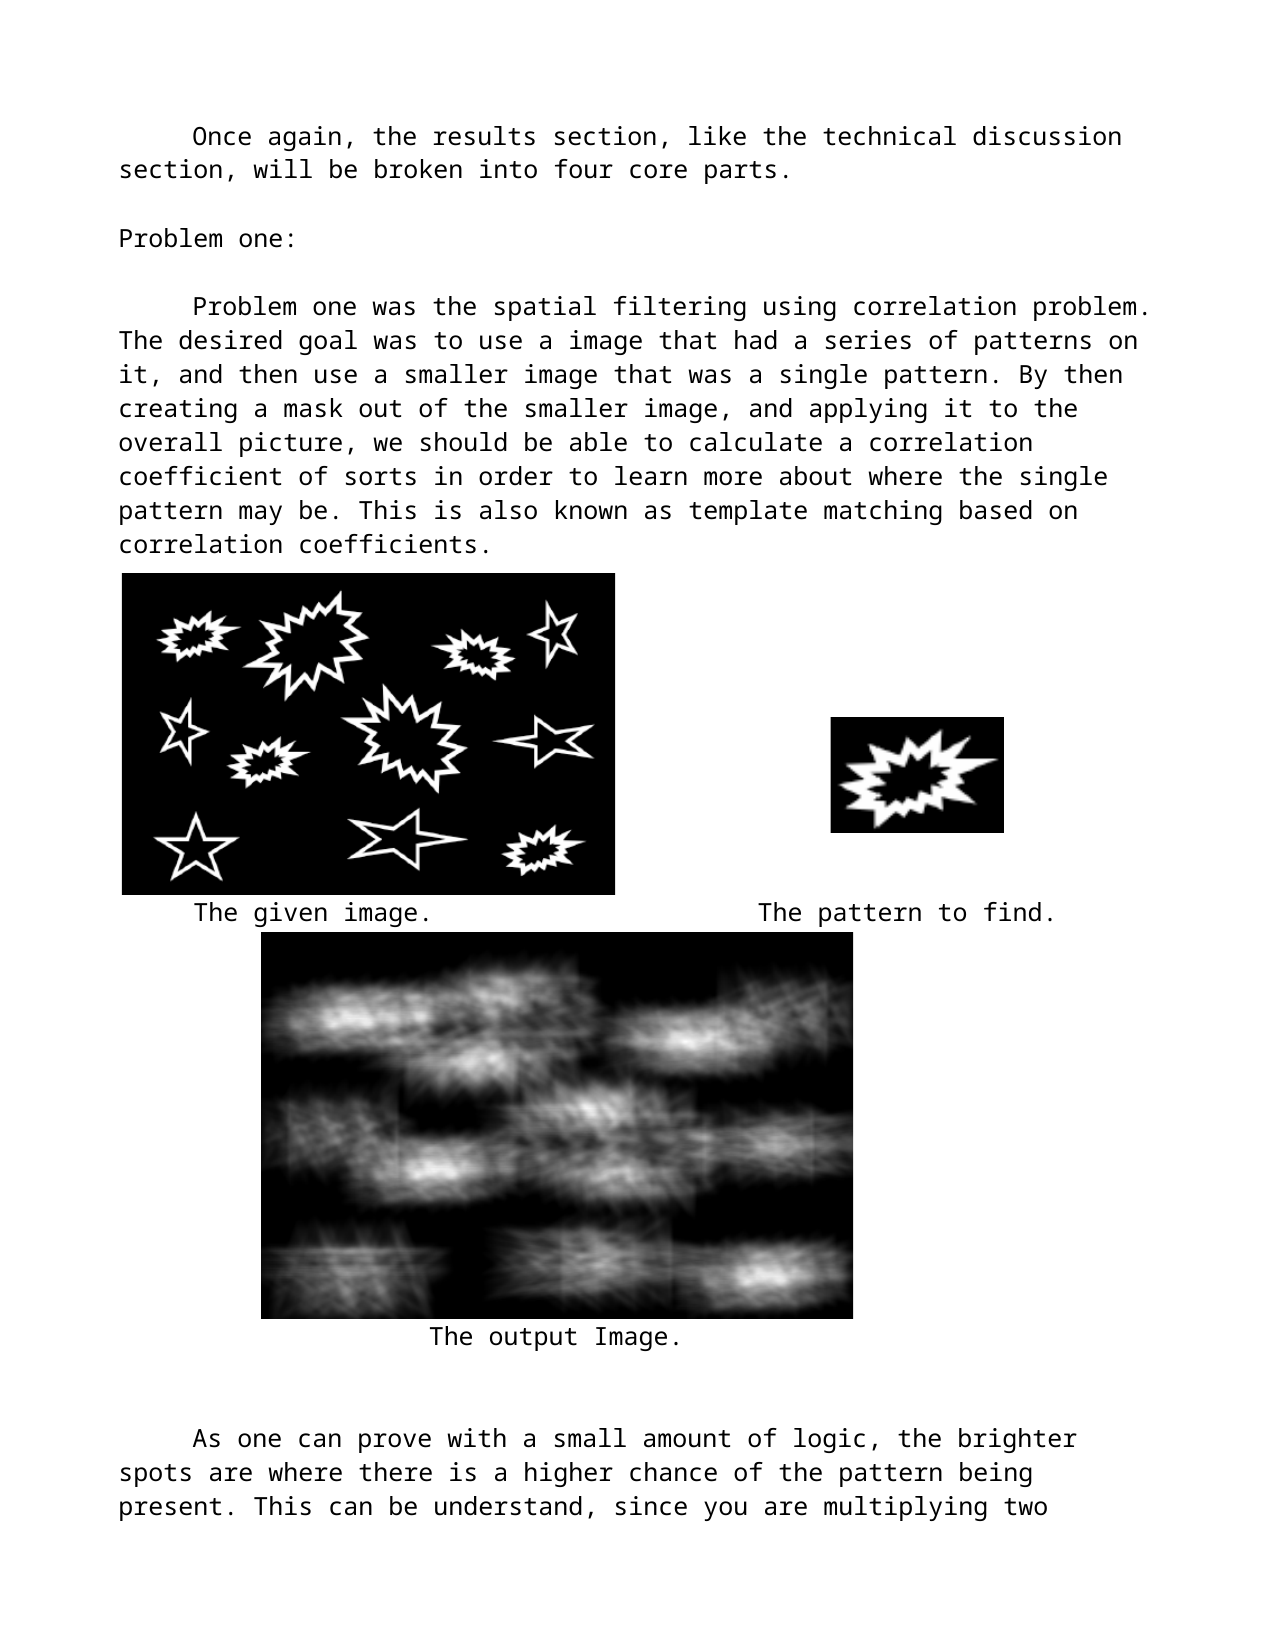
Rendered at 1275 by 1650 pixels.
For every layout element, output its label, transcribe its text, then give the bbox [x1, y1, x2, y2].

text As one can prove with a small amount of logic, the brighter spots are where there is a higher chance of the pattern being present. This can be understand, since you are multiplying two [118, 1420, 1157, 1522]
picture [830, 717, 1004, 833]
picture [121, 573, 615, 895]
text Problem one: [118, 220, 1157, 254]
picture [261, 932, 854, 1319]
text The output Image. [118, 929, 1157, 1352]
text Problem one was the spatial filtering using correlation problem. The desired goal was to use a image that had a series of patterns on it, and then use a smaller image that was a single pattern. By then creating a mask out of the smaller image, and applying it to the overall picture, we should be able to calculate a correlation coefficient of sorts in order to learn more about where the single pattern may be. This is also known as template matching based on correlation coefficients. [118, 288, 1157, 561]
text The given image. The pattern to find. [118, 561, 1157, 929]
text Once again, the results section, like the technical discussion section, will be broken into four core parts. [118, 118, 1157, 186]
